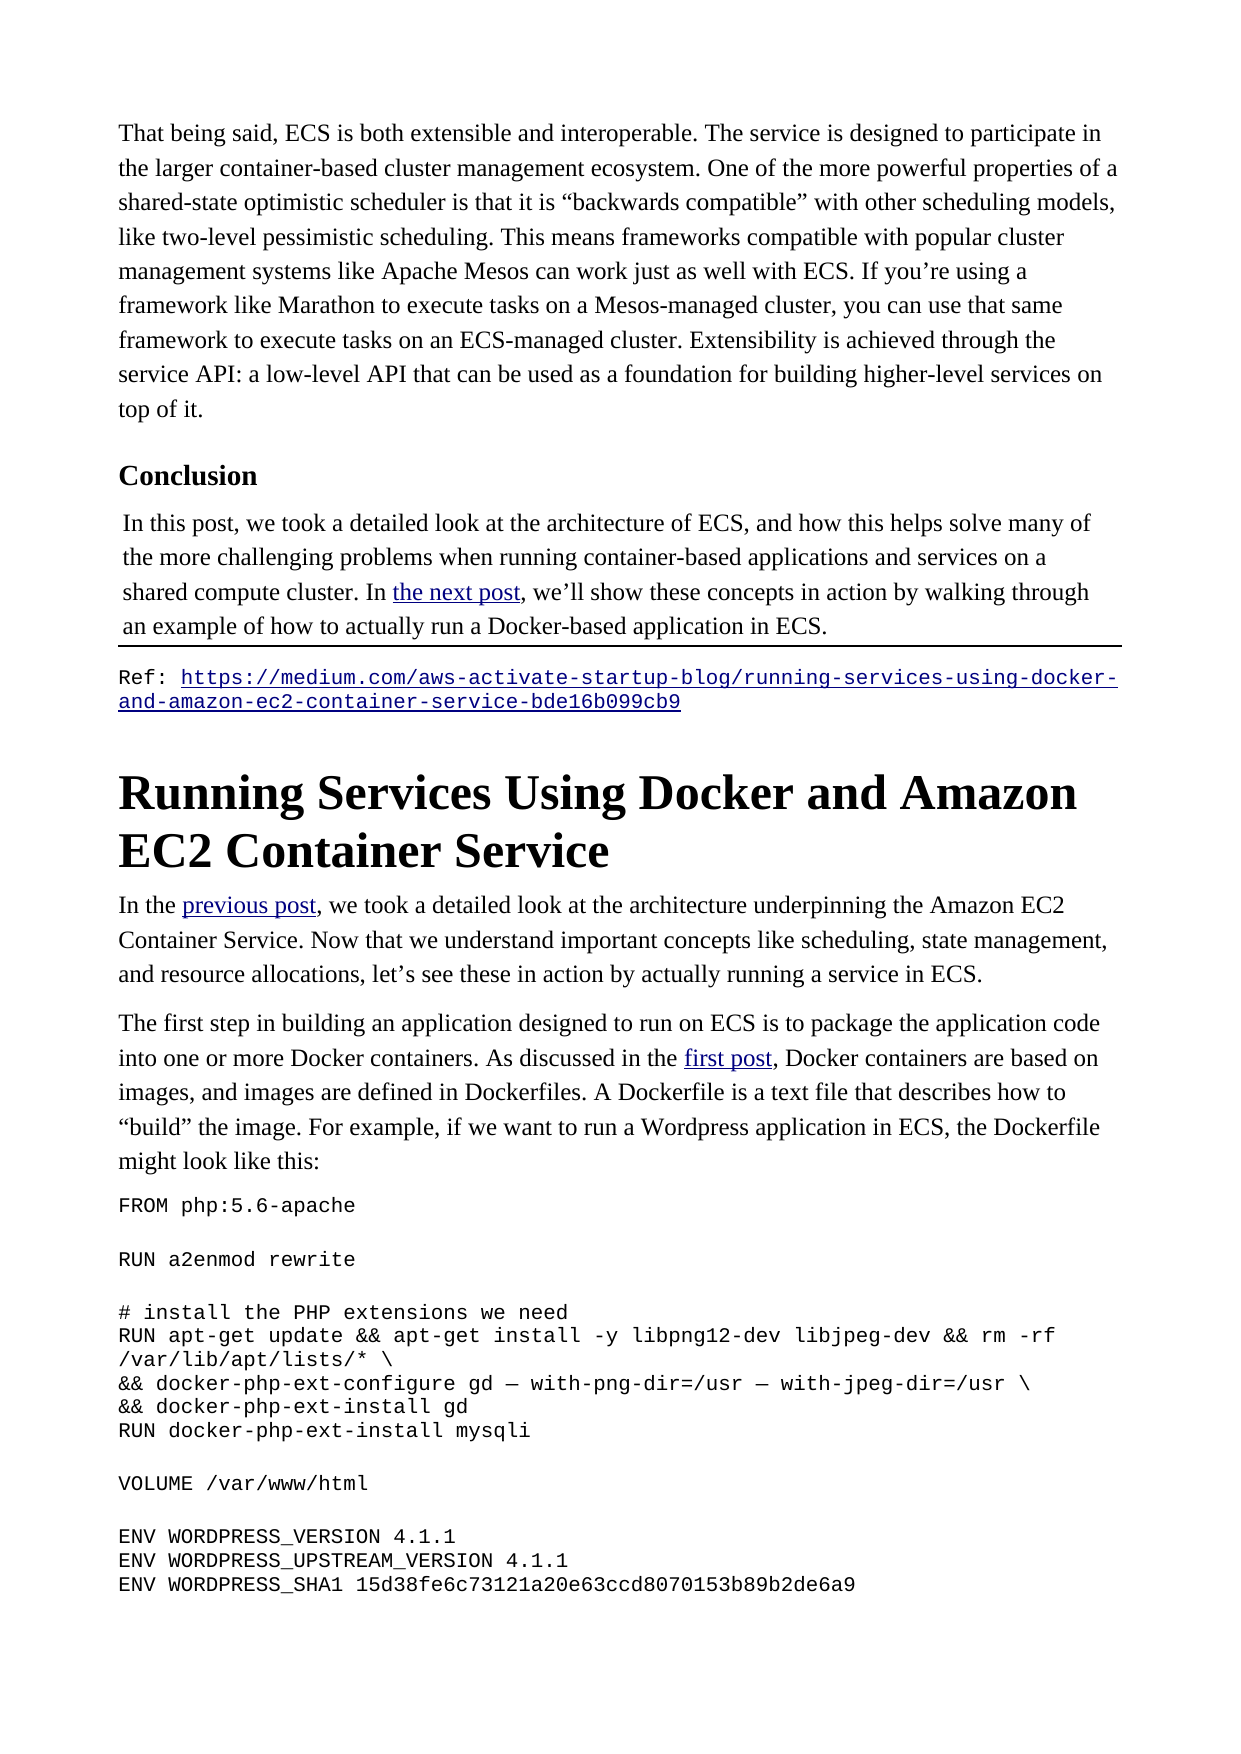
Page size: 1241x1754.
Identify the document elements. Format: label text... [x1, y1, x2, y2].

text ENV WORDPRESS_UPSTREAM_VERSION 4.1.1 [118, 1550, 1122, 1573]
text FROM php:5.6-apache [118, 1196, 1122, 1219]
text VOLUME /var/www/html [118, 1473, 1122, 1497]
text In this post, we took a detailed look at the architecture of ECS, and how this helps solve many of the more challenging problems when running container-based applications and services on a shared compute cluster. In the next post, we’ll show these concepts in action by walking through an example of how to actually run a Docker-based application in ECS. [118, 504, 1122, 645]
subtitle Running Services Using Docker and Amazon EC2 Container Service [118, 763, 1122, 878]
text RUN docker-php-ext-install mysqli [118, 1420, 1122, 1444]
text && docker-php-ext-install gd [118, 1396, 1122, 1420]
text In the previous post, we took a detailed look at the architecture underpinning the Amazon EC2 Container Service. Now that we understand important concepts like scheduling, state management, and resource allocations, let’s see these in action by actually running a service in ECS. [118, 891, 1122, 988]
subtitle Conclusion [118, 458, 1122, 491]
text && docker-php-ext-configure gd — with-png-dir=/usr — with-jpeg-dir=/usr \ [118, 1373, 1122, 1396]
text ENV WORDPRESS_VERSION 4.1.1 [118, 1526, 1122, 1550]
text # install the PHP extensions we need [118, 1302, 1122, 1325]
text Ref: https://medium.com/aws-activate-startup-blog/running-services-using-docker-and-amazon-ec2-container-service-bde16b099cb9 [118, 667, 1122, 714]
text The first step in building an application designed to run on ECS is to package the application code into one or more Docker containers. As discussed in the first post, Docker containers are based on images, and images are defined in Dockerfiles. A Dockerfile is a text file that describes how to “build” the image. For example, if we want to run a Wordpress application in ECS, the Dockerfile might look like this: [118, 1008, 1122, 1175]
text ENV WORDPRESS_SHA1 15d38fe6c73121a20e63ccd8070153b89b2de6a9 [118, 1573, 1122, 1597]
text RUN a2enmod rewrite [118, 1249, 1122, 1272]
text RUN apt-get update && apt-get install -y libpng12-dev libjpeg-dev && rm -rf /var/lib/apt/lists/* \ [118, 1325, 1122, 1373]
text That being said, ECS is both extensible and interoperable. The service is designed to participate in the larger container-based cluster management ecosystem. One of the more powerful properties of a shared-state optimistic scheduler is that it is “backwards compatible” with other scheduling models, like two-level pessimistic scheduling. This means frameworks compatible with popular cluster management systems like Apache Mesos can work just as well with ECS. If you’re using a framework like Marathon to execute tasks on a Mesos-managed cluster, you can use that same framework to execute tasks on an ECS-managed cluster. Extensibility is achieved through the service API: a low-level API that can be used as a foundation for building higher-level services on top of it. [118, 118, 1122, 423]
